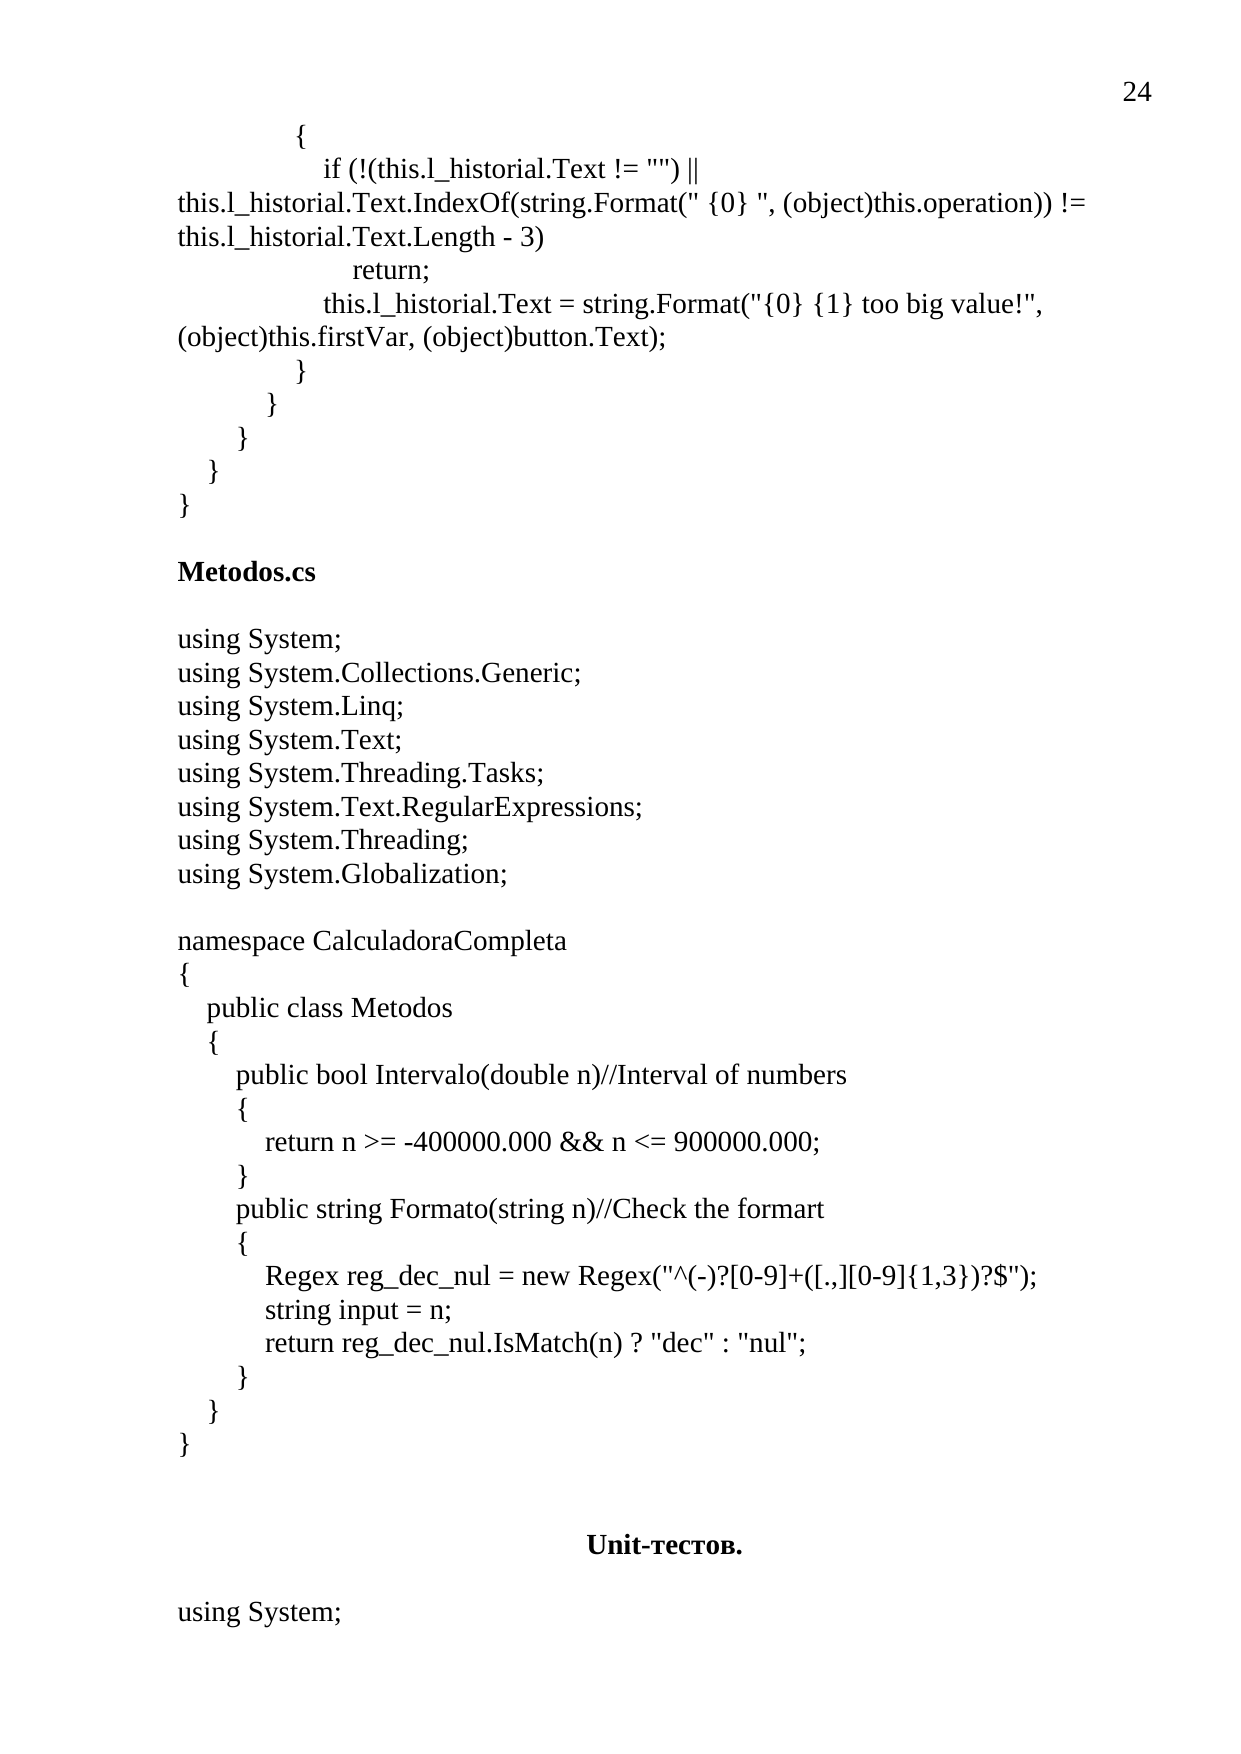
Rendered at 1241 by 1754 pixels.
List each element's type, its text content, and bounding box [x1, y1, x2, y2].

text } [177, 353, 1152, 386]
text using System; [177, 1594, 1152, 1627]
text } [177, 386, 1152, 420]
text public string Formato(string n)//Check the formart [177, 1191, 1152, 1225]
text using System.Threading; [177, 822, 1152, 856]
text { [177, 118, 1152, 152]
text } [177, 1426, 1152, 1460]
text using System.Threading.Tasks; [177, 755, 1152, 789]
text return reg_dec_nul.IsMatch(n) ? "dec" : "nul"; [177, 1326, 1152, 1359]
text } [177, 420, 1152, 453]
text public class Metodos [177, 990, 1152, 1024]
text } [177, 453, 1152, 487]
text } [177, 1359, 1152, 1393]
text Regex reg_dec_nul = new Regex("^(-)?[0-9]+([.,][0-9]{1,3})?$"); [177, 1258, 1152, 1292]
text Metodos.cs [177, 554, 1152, 588]
text if (!(this.l_historial.Text != "") || this.l_historial.Text.IndexOf(string.Format(" {0} ", (object)this.operation)) != this.l_historial.Text.Length - 3) [177, 152, 1152, 252]
text public bool Intervalo(double n)//Interval of numbers [177, 1057, 1152, 1091]
text { [177, 1225, 1152, 1258]
text Unit-тестов. [177, 1527, 1152, 1560]
text return; [177, 252, 1152, 286]
text { [177, 957, 1152, 990]
text this.l_historial.Text = string.Format("{0} {1} too big value!", (object)this.firstVar, (object)button.Text); [177, 286, 1152, 353]
text { [177, 1024, 1152, 1057]
text string input = n; [177, 1292, 1152, 1326]
text namespace CalculadoraCompleta [177, 923, 1152, 957]
text using System.Text.RegularExpressions; [177, 789, 1152, 822]
text using System.Linq; [177, 688, 1152, 722]
text using System.Collections.Generic; [177, 655, 1152, 688]
text } [177, 1158, 1152, 1191]
text return n >= -400000.000 && n <= 900000.000; [177, 1124, 1152, 1158]
text using System.Text; [177, 722, 1152, 755]
text { [177, 1091, 1152, 1124]
text using System.Globalization; [177, 856, 1152, 889]
text using System; [177, 621, 1152, 655]
text } [177, 487, 1152, 521]
text } [177, 1393, 1152, 1426]
